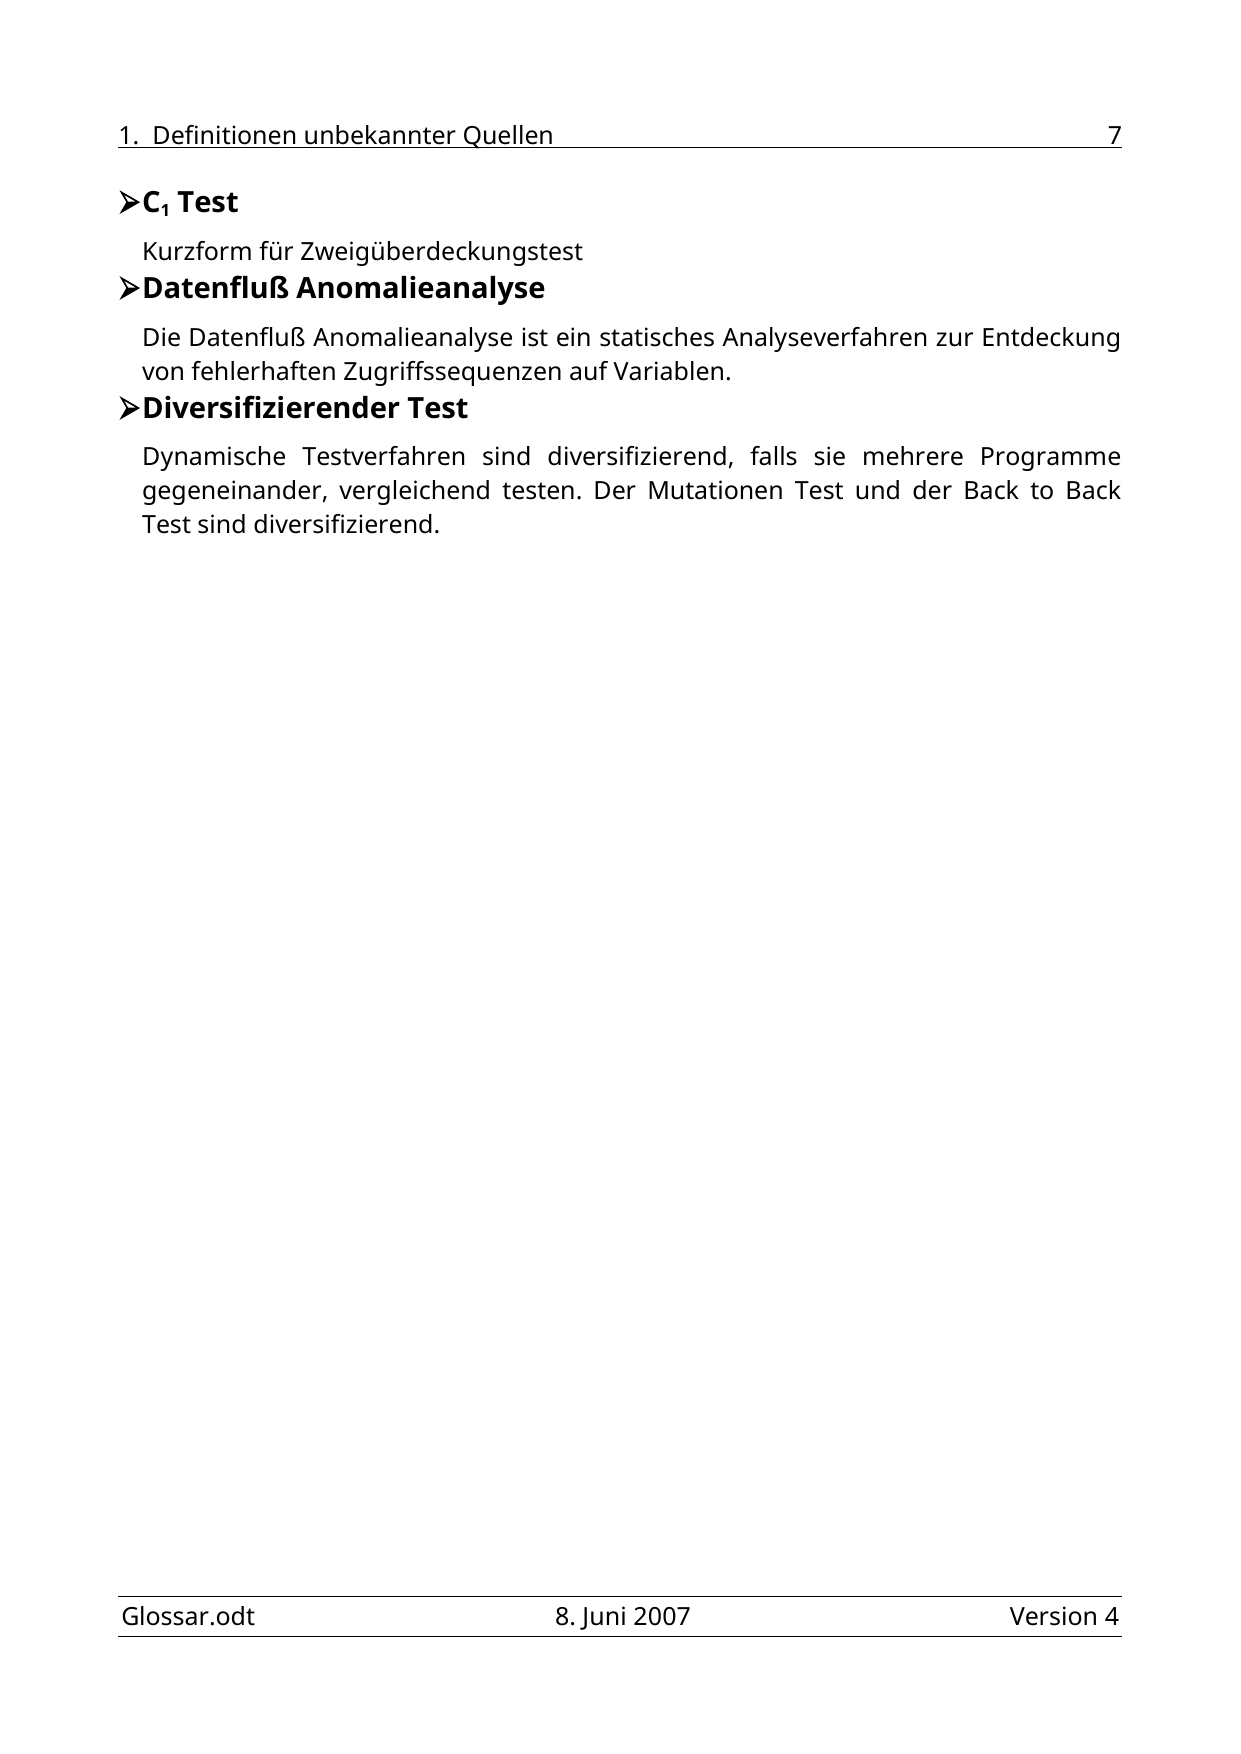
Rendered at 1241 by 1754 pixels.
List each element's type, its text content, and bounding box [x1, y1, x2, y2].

list Diversifizierender Test [118, 387, 1122, 427]
text Die Datenfluß Anomalieanalyse ist ein statisches Analyseverfahren zur Entdeckung von fehlerhaften Zugriffssequenzen auf Variablen. [142, 319, 1122, 387]
text Dynamische Testverfahren sind diversifizierend, falls sie mehrere Programme gegeneinander, vergleichend testen. Der Mutationen Test und der Back to Back Test sind diversifizierend. [142, 439, 1122, 541]
list C1 Test [118, 182, 1122, 221]
text Kurzform für Zweigüberdeckungstest [142, 233, 1122, 267]
list Datenfluß Anomalieanalyse [118, 267, 1122, 307]
